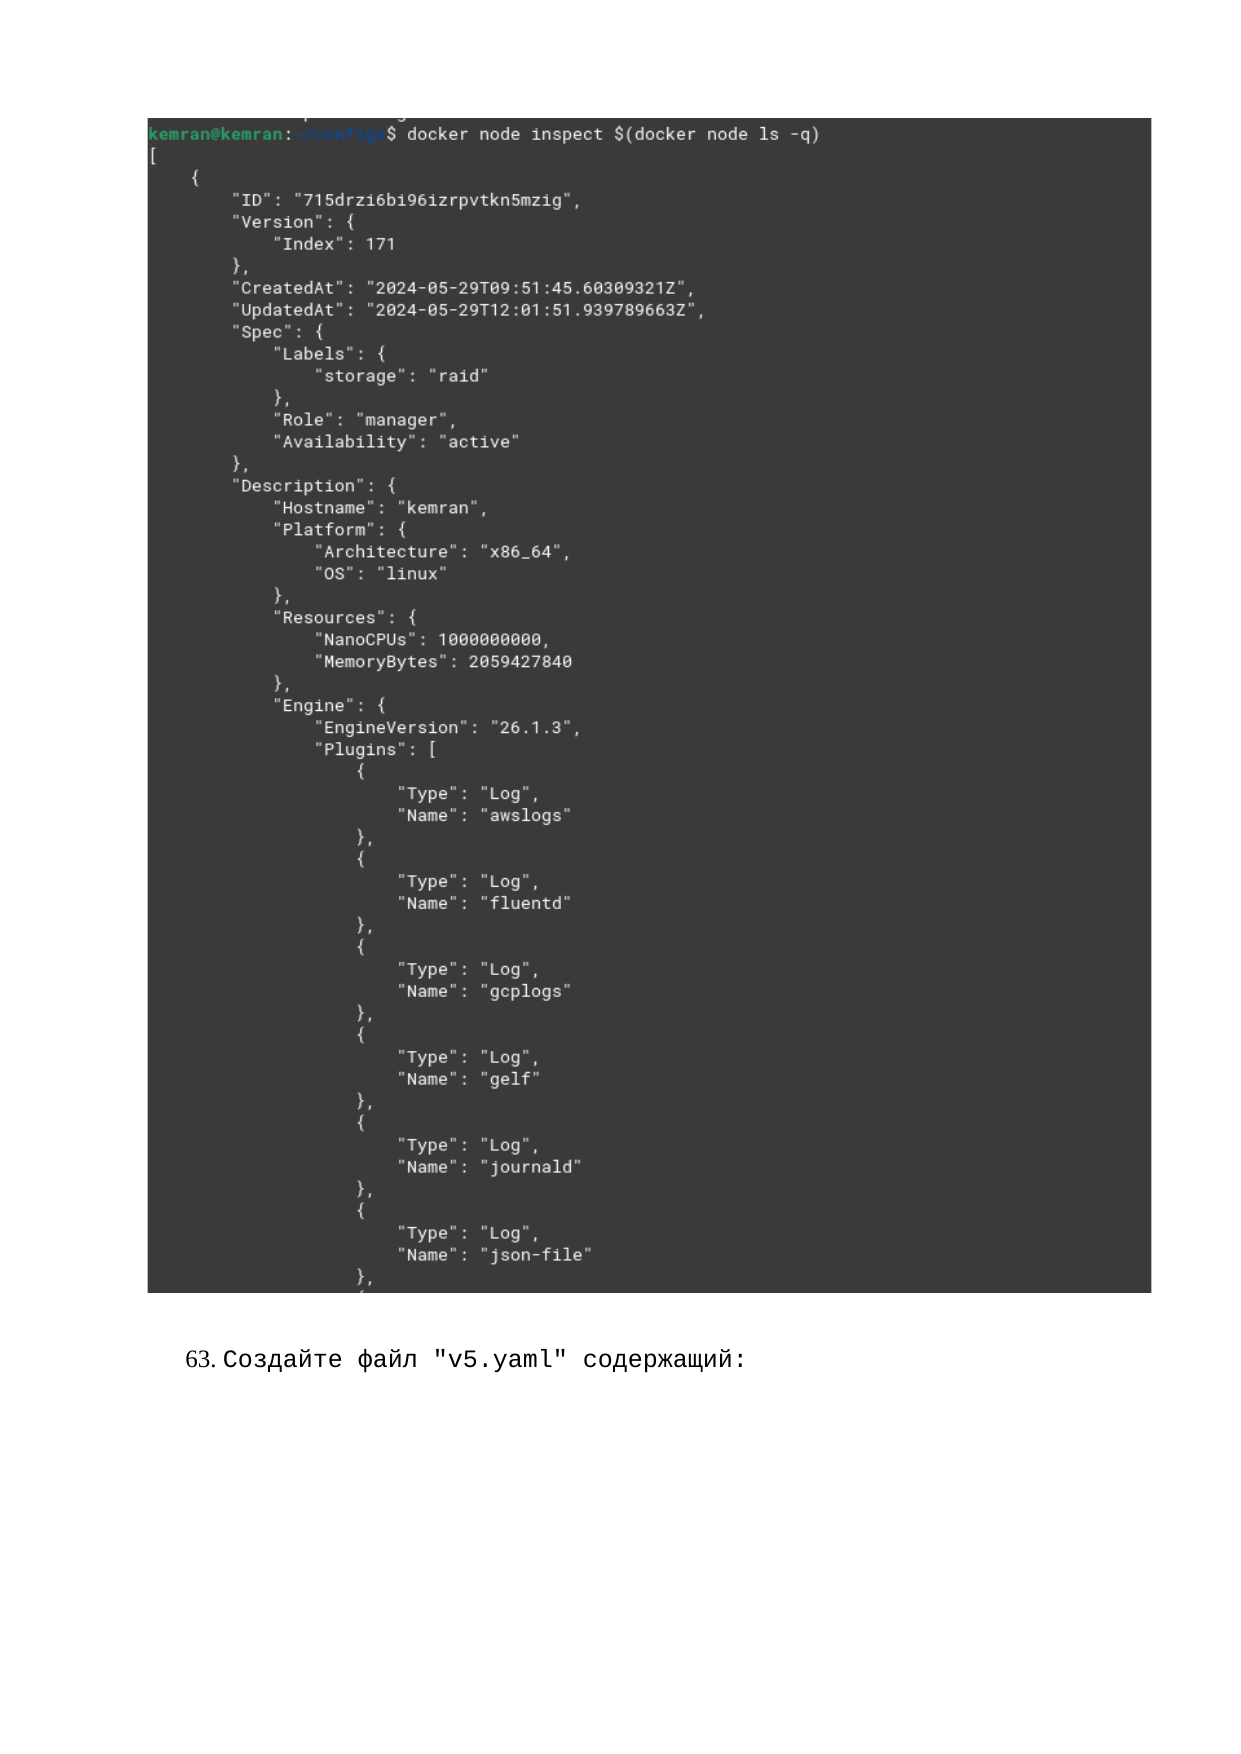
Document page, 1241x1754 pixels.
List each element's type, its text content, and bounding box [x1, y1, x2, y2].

list Создайте файл "v5.yaml" содержащий: [185, 1344, 1152, 1375]
picture [147, 118, 1152, 1293]
